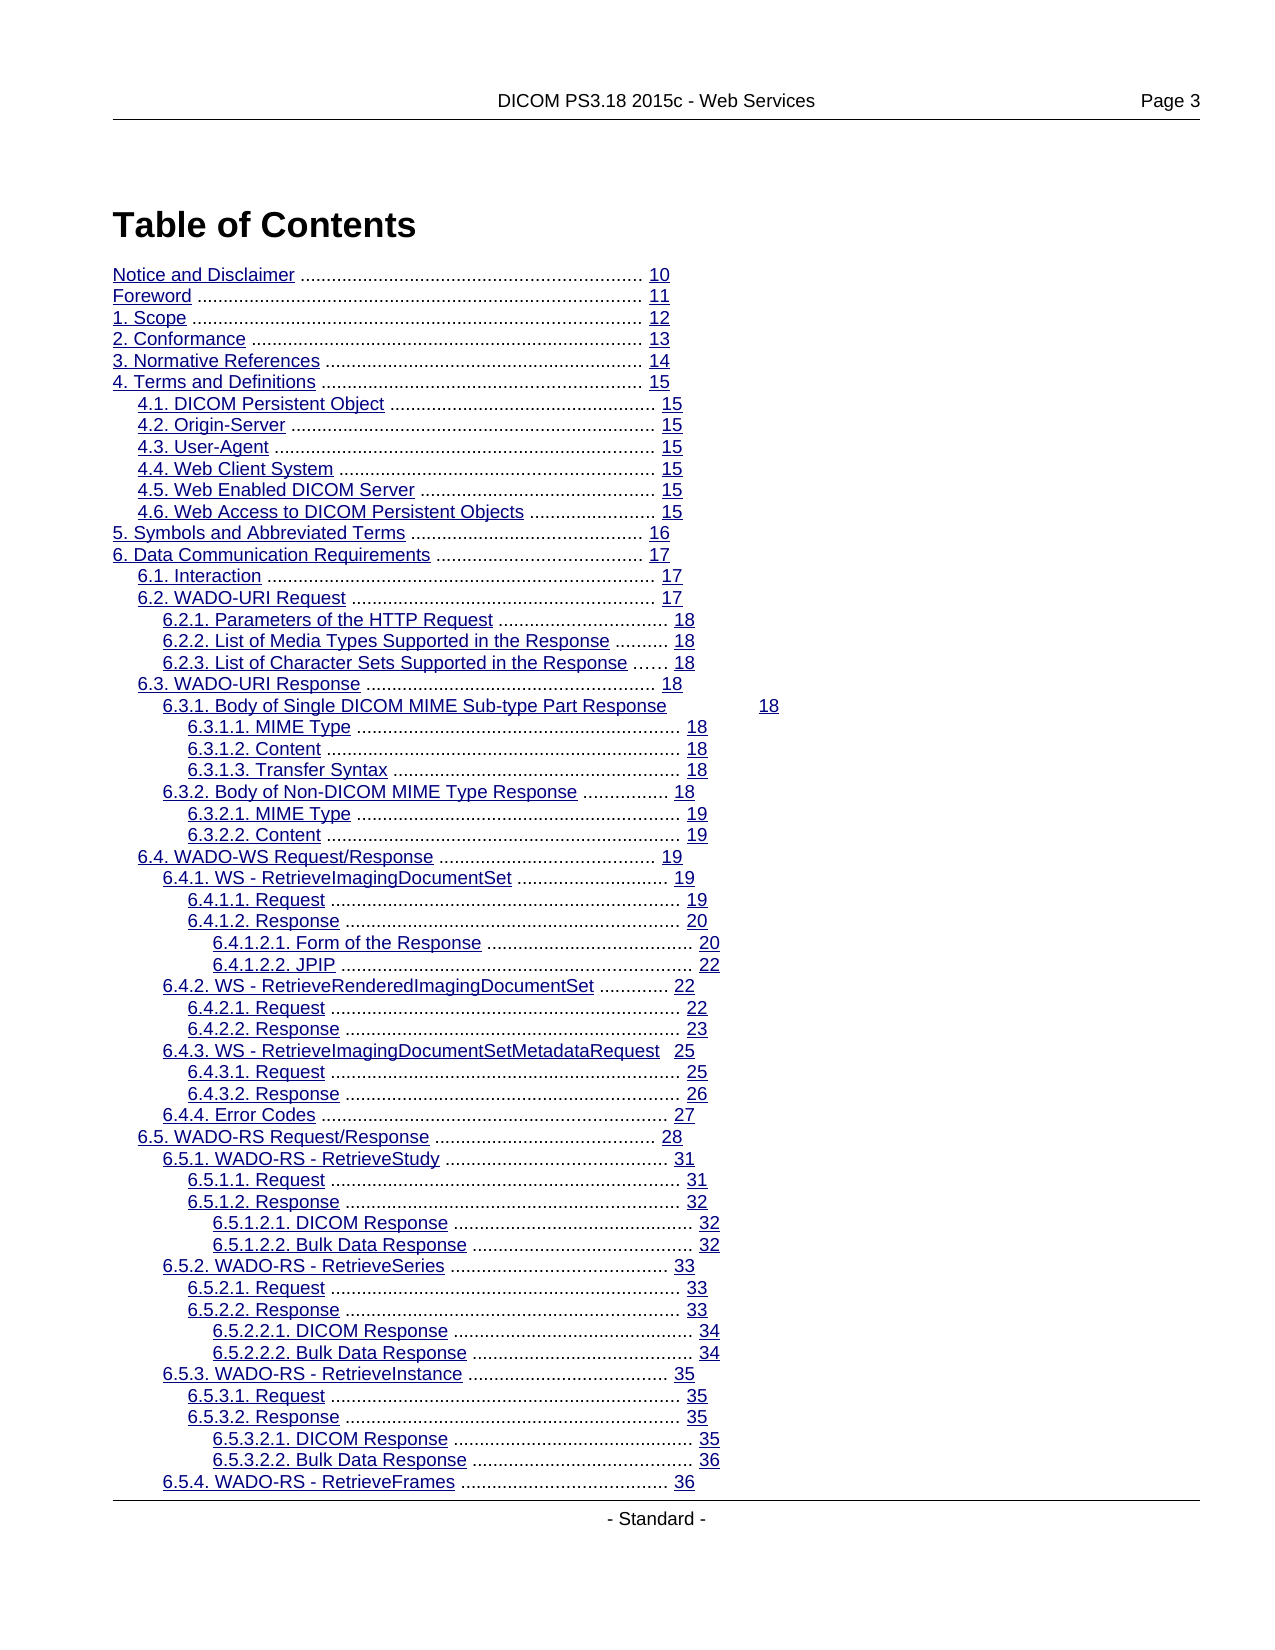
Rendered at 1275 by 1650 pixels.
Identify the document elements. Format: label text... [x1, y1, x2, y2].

text 6.4.4. Error Codes 0 [162, 1104, 1175, 1126]
text 6.4. WADO-WS Request/Response 0 [137, 846, 1175, 867]
text 5. Symbols and Abbreviated Terms 0 [112, 522, 1175, 544]
text 6.1. Interaction 0 [137, 565, 1175, 587]
text 6.5.3.1. Request 0 [187, 1384, 1175, 1406]
text 6.3.1.2. Content 0 [187, 738, 1175, 759]
text 6.5.1.1. Request 0 [187, 1169, 1175, 1191]
text 6.3.2.1. MIME Type 0 [187, 802, 1175, 824]
text 6.4.2.1. Request 0 [187, 996, 1175, 1018]
text 6.5.2.2. Response 0 [187, 1298, 1175, 1320]
text 6.4.3.2. Response 0 [187, 1083, 1175, 1104]
text 6.5.1.2.2. Bulk Data Response 0 [212, 1234, 1175, 1255]
text 6.3.2. Body of Non-DICOM MIME Type Response 0 [162, 781, 1175, 802]
text 6.5.2.1. Request 0 [187, 1277, 1175, 1298]
text 6.3.1. Body of Single DICOM MIME Sub-type Part Response 0 [162, 694, 1175, 716]
text 6.4.1.2.2. JPIP 0 [212, 953, 1175, 975]
text 4.6. Web Access to DICOM Persistent Objects 0 [137, 501, 1175, 522]
text 6.3.1.1. MIME Type 0 [187, 716, 1175, 738]
text 6.5.3.2. Response 0 [187, 1406, 1175, 1428]
text 6.4.3. WS - RetrieveImagingDocumentSetMetadataRequest 0 [162, 1039, 1175, 1061]
text 6.3.2.2. Content 0 [187, 824, 1175, 846]
text 6.4.1. WS - RetrieveImagingDocumentSet 0 [162, 867, 1175, 889]
text 6.3.1.3. Transfer Syntax 0 [187, 759, 1175, 781]
text 6.5.3.2.2. Bulk Data Response 0 [212, 1449, 1175, 1471]
text 6.2.3. List of Character Sets Supported in the Response 0 [162, 651, 1175, 673]
text 4. Terms and Definitions 0 [112, 371, 1175, 393]
text 4.5. Web Enabled DICOM Server 0 [137, 479, 1175, 501]
text 6.5.1. WADO-RS - RetrieveStudy 0 [162, 1147, 1175, 1169]
text 4.3. User-Agent 0 [137, 436, 1175, 457]
text 6. Data Communication Requirements 0 [112, 544, 1175, 565]
text 6.5.1.2.1. DICOM Response 0 [212, 1212, 1175, 1234]
text 4.1. DICOM Persistent Object 0 [137, 393, 1175, 414]
text Foreword 0 [112, 285, 1175, 306]
text 6.4.1.1. Request 0 [187, 889, 1175, 910]
text 6.5.2.2.1. DICOM Response 0 [212, 1320, 1175, 1341]
text 1. Scope 0 [112, 306, 1175, 328]
text 6.5.2.2.2. Bulk Data Response 0 [212, 1341, 1175, 1363]
text 6.5.2. WADO-RS - RetrieveSeries 0 [162, 1255, 1175, 1277]
text Table of Contents [112, 204, 1200, 245]
text Notice and Disclaimer 0 [112, 263, 1175, 285]
text 6.4.2.2. Response 0 [187, 1018, 1175, 1039]
text 6.4.1.2. Response 0 [187, 910, 1175, 932]
text 6.5.4. WADO-RS - RetrieveFrames 0 [162, 1471, 1175, 1492]
text 6.2.1. Parameters of the HTTP Request 0 [162, 608, 1175, 630]
text 6.4.2. WS - RetrieveRenderedImagingDocumentSet 0 [162, 975, 1175, 996]
text 6.5.3. WADO-RS - RetrieveInstance 0 [162, 1363, 1175, 1384]
text 4.4. Web Client System 0 [137, 457, 1175, 479]
text 6.5. WADO-RS Request/Response 0 [137, 1126, 1175, 1147]
text 6.3. WADO-URI Response 0 [137, 673, 1175, 694]
text 3. Normative References 0 [112, 349, 1175, 371]
text 6.2. WADO-URI Request 0 [137, 587, 1175, 608]
text 6.2.2. List of Media Types Supported in the Response 0 [162, 630, 1175, 651]
text 4.2. Origin-Server 0 [137, 414, 1175, 436]
text 6.4.1.2.1. Form of the Response 0 [212, 932, 1175, 953]
text 6.5.3.2.1. DICOM Response 0 [212, 1428, 1175, 1449]
text 2. Conformance 0 [112, 328, 1175, 349]
text 6.4.3.1. Request 0 [187, 1061, 1175, 1083]
text 6.5.1.2. Response 0 [187, 1191, 1175, 1212]
